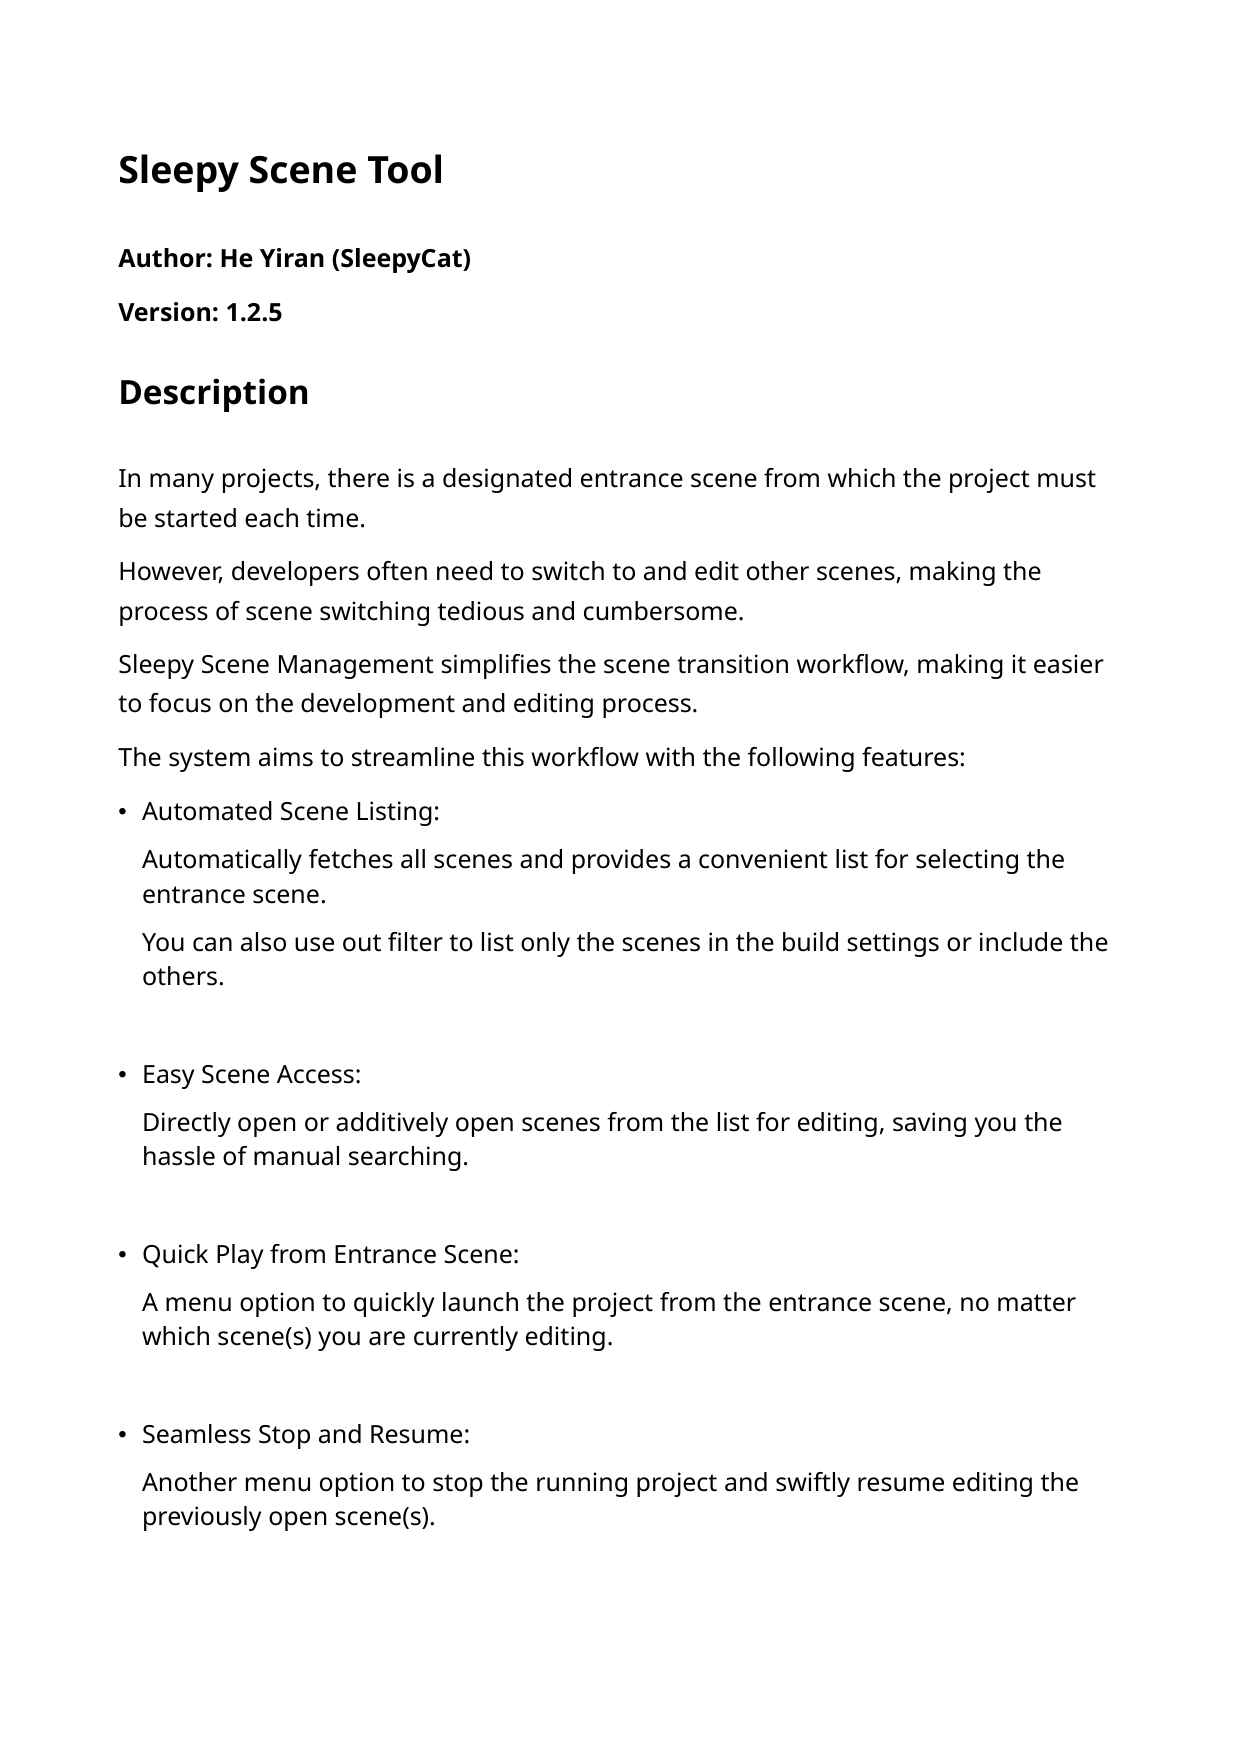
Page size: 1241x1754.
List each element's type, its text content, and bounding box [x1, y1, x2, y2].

text In many projects, there is a designated entrance scene from which the project must be started each time. [118, 461, 1122, 534]
text Author: He Yiran (SleepyCat) [118, 241, 1122, 275]
text However, developers often need to switch to and edit other scenes, making the process of scene switching tedious and cumbersome. [118, 554, 1122, 627]
text Sleepy Scene Management simplifies the scene transition workflow, making it easier to focus on the development and editing process. [118, 647, 1122, 720]
subtitle Description [118, 369, 1122, 414]
list Automated Scene Listing: [118, 793, 1122, 828]
list A menu option to quickly launch the project from the entrance scene, no matter which scene(s) you are currently editing. [118, 1285, 1122, 1353]
list Easy Scene Access: [118, 1056, 1122, 1090]
list Directly open or additively open scenes from the list for editing, saving you the hassle of manual searching. [118, 1105, 1122, 1173]
list Quick Play from Entrance Scene: [118, 1236, 1122, 1270]
text The system aims to streamline this workflow with the following features: [118, 740, 1122, 774]
text Version: 1.2.5 [118, 294, 1122, 328]
list Seamless Stop and Resume: [118, 1416, 1122, 1450]
subtitle Sleepy Scene Tool [118, 143, 1122, 194]
list Automatically fetches all scenes and provides a convenient list for selecting the entrance scene. [118, 842, 1122, 910]
list You can also use out filter to list only the scenes in the build settings or include the others. [118, 925, 1122, 993]
list Another menu option to stop the running project and swiftly resume editing the previously open scene(s). [118, 1465, 1122, 1533]
